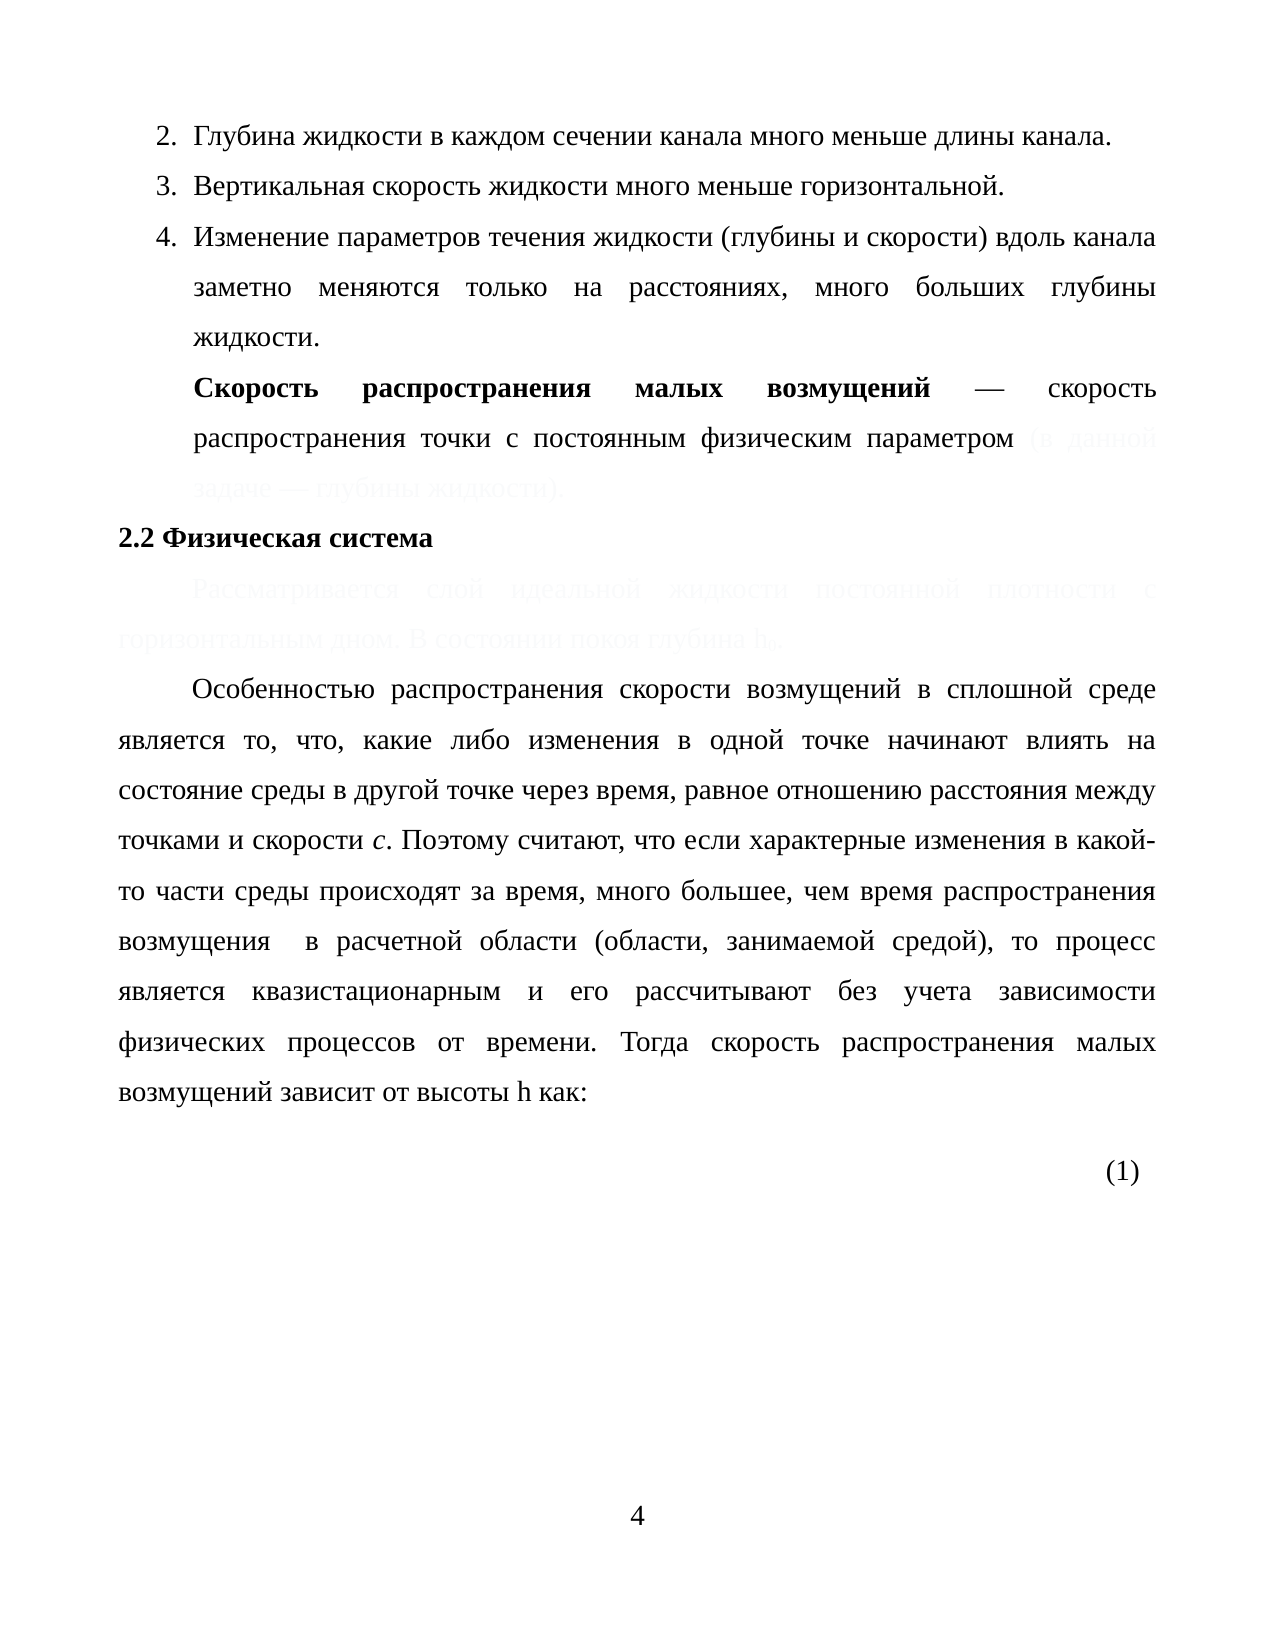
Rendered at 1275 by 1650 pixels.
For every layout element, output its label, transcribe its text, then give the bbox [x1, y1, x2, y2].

list Скорость распространения малых возмущений — скорость распространения точки с постоянным физическим параметром (в данной задаче — глубины жидкости). [156, 370, 1157, 504]
text (1) [118, 1153, 1157, 1188]
list Вертикальная скорость жидкости много меньше горизонтальной. [156, 168, 1157, 202]
list Глубина жидкости в каждом сечении канала много меньше длины канала. [156, 118, 1157, 152]
list Изменение параметров течения жидкости (глубины и скорости) вдоль канала заметно меняются только на расстояниях, много больших глубины жидкости. [156, 219, 1157, 353]
text Особенностью распространения скорости возмущений в сплошной среде является то, что, какие либо изменения в одной точке начинают влиять на состояние среды в другой точке через время, равное отношению расстояния между точками и скорости c. Поэтому считают, что если характерные изменения в какой-то части среды происходят за время, много большее, чем время распространения возмущения в расчетной области (области, занимаемой средой), то процесс является квазистационарным и его рассчитывают без учета зависимости физических процессов от времени. Тогда скорость распространения малых возмущений зависит от высоты h как: [118, 672, 1157, 1108]
text Рассматривается слой идеальной жидкости постоянной плотности с горизонтальным дном. В состоянии покоя глубина h0. [118, 571, 1157, 655]
subtitle Физическая система [118, 521, 1157, 554]
